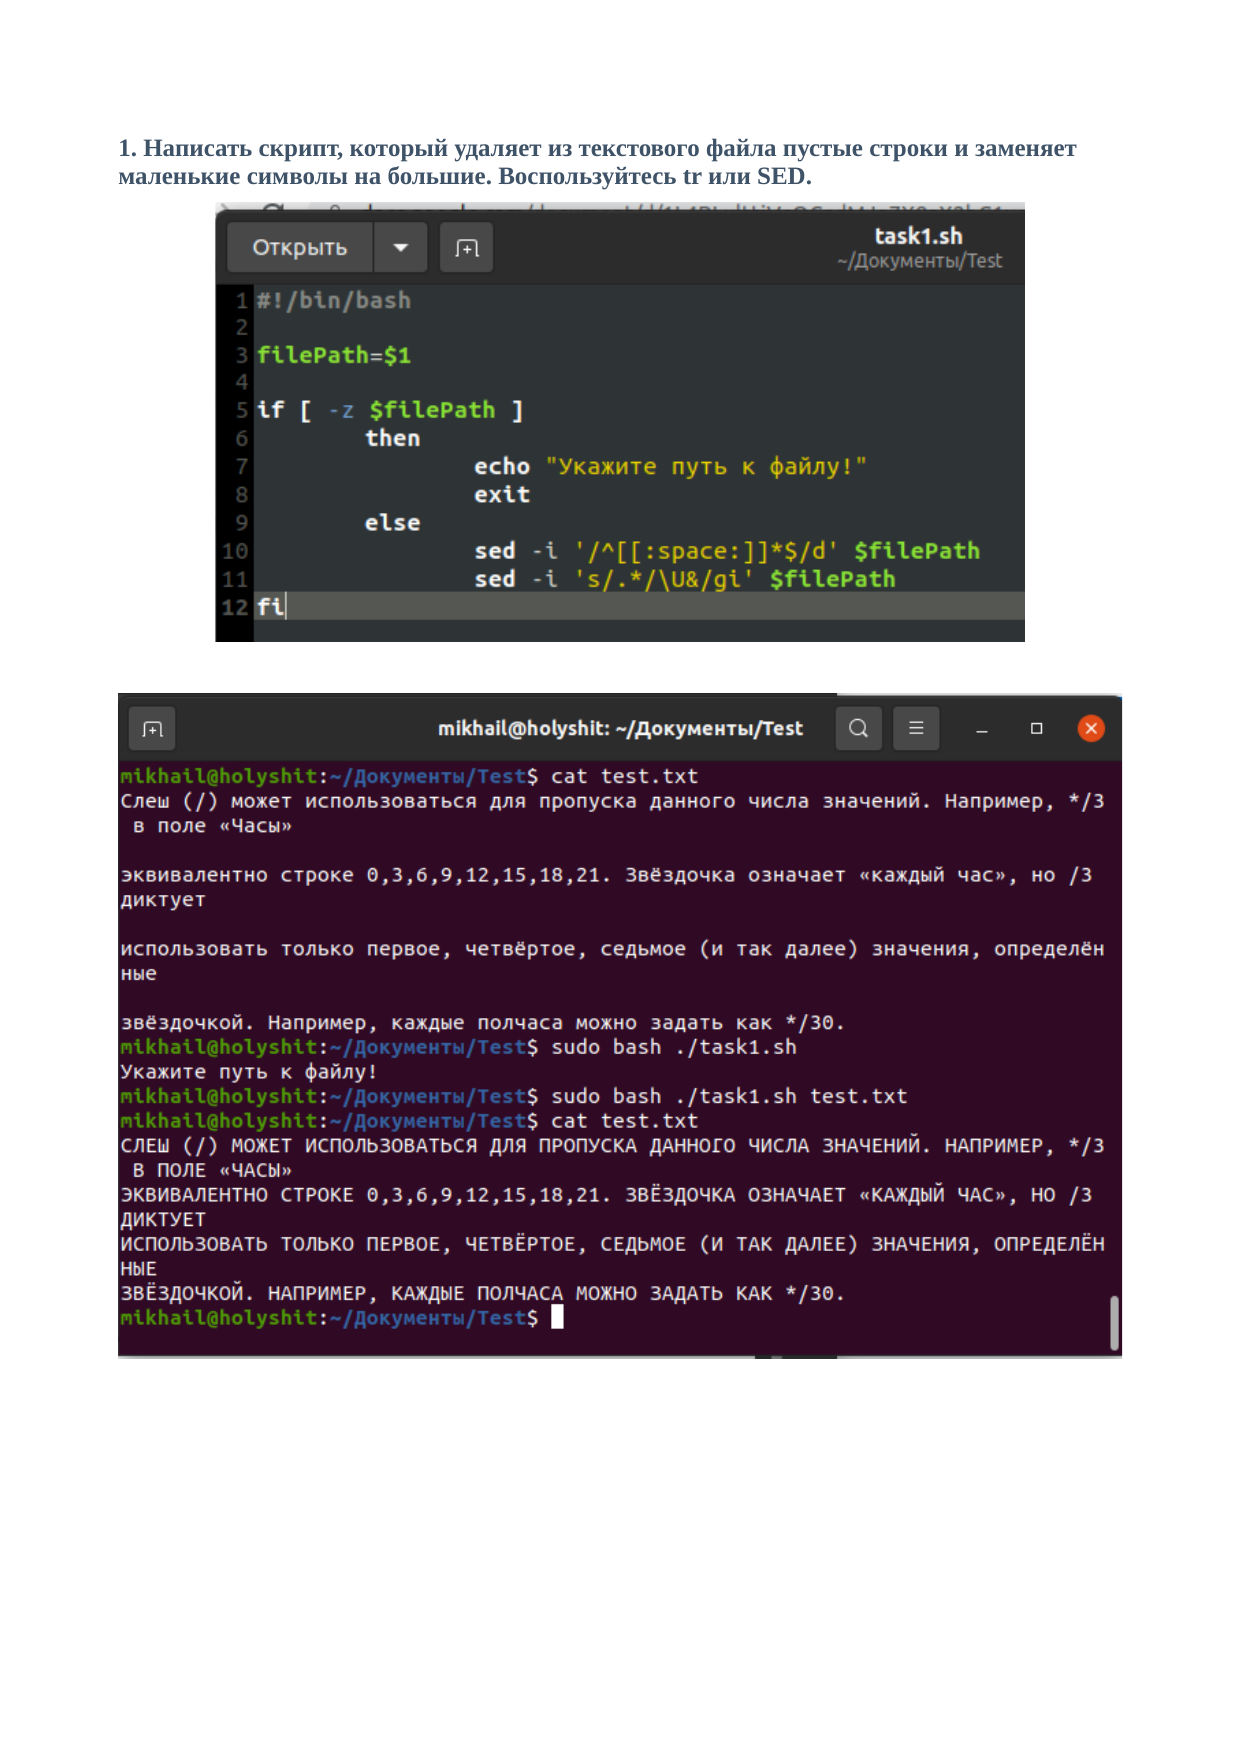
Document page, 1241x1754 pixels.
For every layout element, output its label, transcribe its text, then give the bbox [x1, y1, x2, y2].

picture [118, 693, 1123, 1359]
subtitle 1. Написать скрипт, который удаляет из текстового файла пустые строки и заменяет маленькие символы на большие. Воспользуйтесь tr или SED. [118, 133, 1122, 190]
picture [215, 202, 1025, 642]
